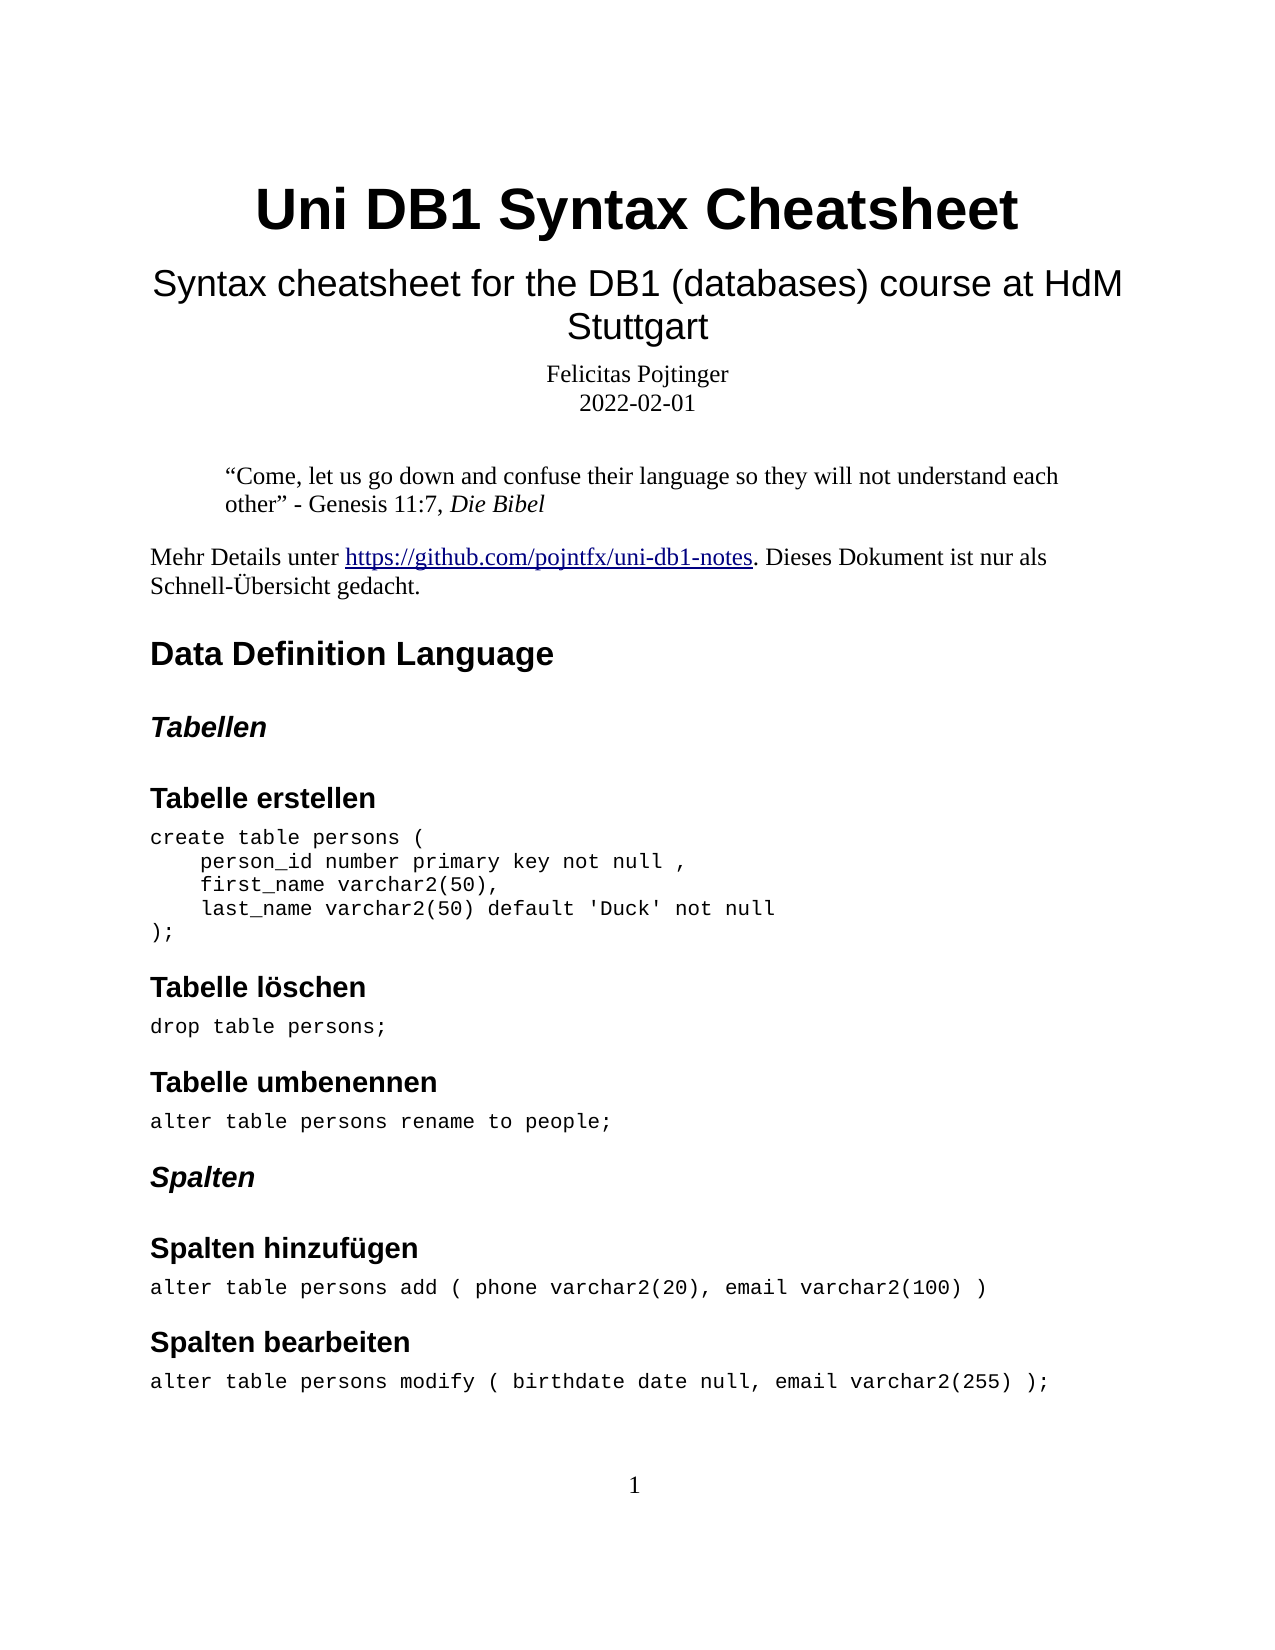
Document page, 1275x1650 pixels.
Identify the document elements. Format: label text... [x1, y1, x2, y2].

subtitle Spalten hinzufügen [150, 1231, 1125, 1264]
text alter table persons modify ( birthdate date null, email varchar2(255) ); [150, 1371, 1125, 1395]
subtitle Syntax cheatsheet for the DB1 (databases) course at HdM Stuttgart [150, 261, 1125, 347]
text ); [150, 922, 1125, 945]
subtitle Tabelle umbenennen [150, 1065, 1125, 1098]
text Felicitas Pojtinger [150, 359, 1125, 388]
text “Come, let us go down and confuse their language so they will not understand each other” - Genesis 11:7, Die Bibel [225, 461, 1125, 518]
subtitle Tabelle löschen [150, 970, 1125, 1004]
text first_name varchar2(50), [150, 874, 1125, 898]
subtitle Spalten bearbeiten [150, 1325, 1125, 1359]
title Uni DB1 Syntax Cheatsheet [150, 175, 1125, 242]
text person_id number primary key not null , [150, 851, 1125, 874]
text 2022-02-01 [150, 388, 1125, 417]
subtitle Tabellen [150, 710, 1125, 743]
text Mehr Details unter https://github.com/pojntfx/uni-db1-notes. Dieses Dokument ist nur als Schnell-Übersicht gedacht. [150, 542, 1125, 600]
subtitle Data Definition Language [150, 634, 1125, 672]
text alter table persons rename to people; [150, 1111, 1125, 1134]
subtitle Spalten [150, 1159, 1125, 1193]
text alter table persons add ( phone varchar2(20), email varchar2(100) ) [150, 1277, 1125, 1300]
text last_name varchar2(50) default 'Duck' not null [150, 898, 1125, 922]
subtitle Tabelle erstellen [150, 781, 1125, 814]
text create table persons ( [150, 827, 1125, 851]
text drop table persons; [150, 1016, 1125, 1040]
